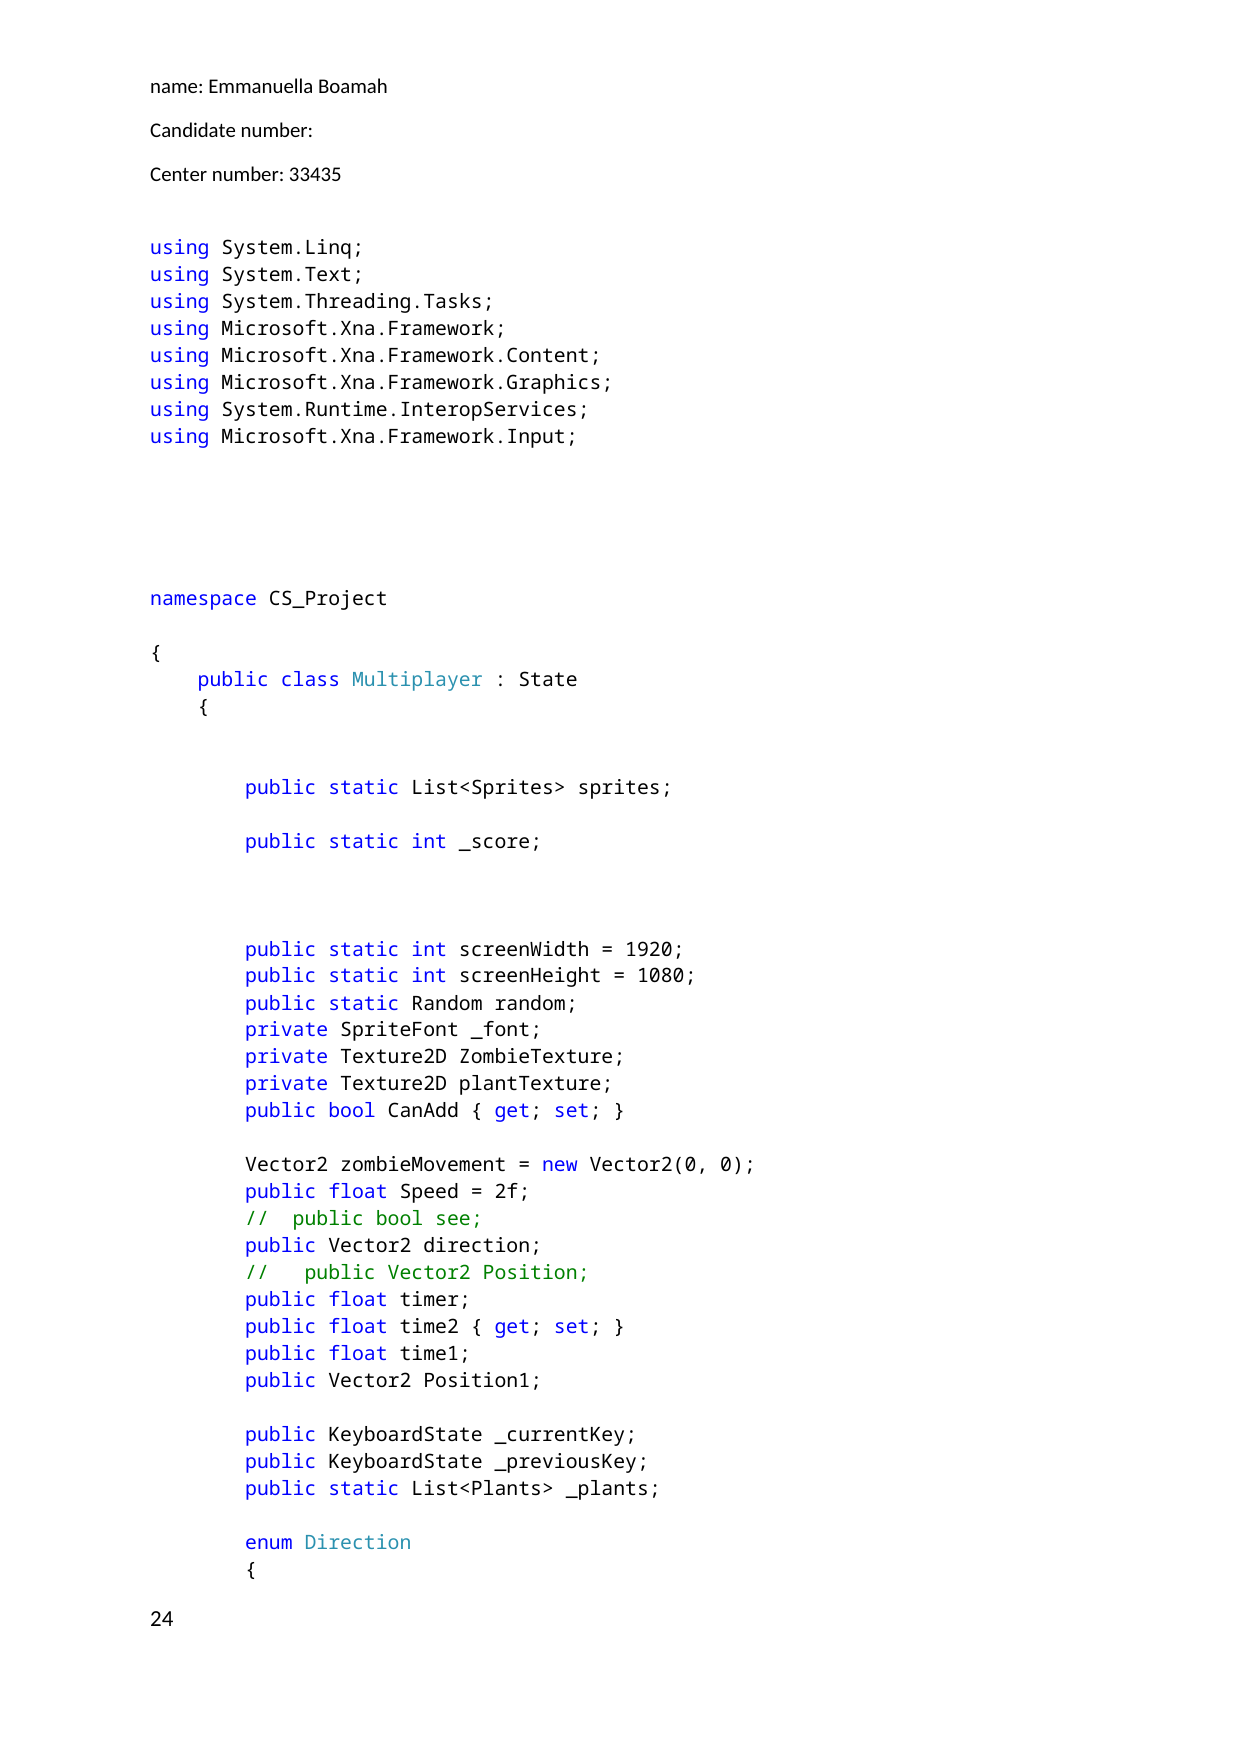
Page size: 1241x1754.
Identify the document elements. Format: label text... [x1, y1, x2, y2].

text // public bool see; [150, 1204, 1090, 1232]
text { [150, 638, 1090, 665]
text using Microsoft.Xna.Framework.Content; [150, 341, 1090, 368]
text Vector2 zombieMovement = new Vector2(0, 0); [150, 1151, 1090, 1178]
text using Microsoft.Xna.Framework.Graphics; [150, 368, 1090, 395]
text using System.Linq; [150, 233, 1090, 260]
text public class Multiplayer : State [150, 665, 1090, 692]
text public KeyboardState _currentKey; [150, 1420, 1090, 1447]
text using System.Text; [150, 260, 1090, 287]
text public float Speed = 2f; [150, 1178, 1090, 1204]
text { [150, 1555, 1090, 1582]
text public Vector2 Position1; [150, 1366, 1090, 1393]
text public static int screenWidth = 1920; [150, 935, 1090, 962]
text enum Direction [150, 1528, 1090, 1555]
text public float timer; [150, 1286, 1090, 1312]
text using Microsoft.Xna.Framework.Input; [150, 422, 1090, 449]
text public static int _score; [150, 827, 1090, 854]
text public static int screenHeight = 1080; [150, 962, 1090, 989]
text public float time1; [150, 1339, 1090, 1366]
text public Vector2 direction; [150, 1232, 1090, 1258]
text { [150, 692, 1090, 719]
text public float time2 { get; set; } [150, 1312, 1090, 1339]
text using Microsoft.Xna.Framework; [150, 314, 1090, 341]
text using System.Threading.Tasks; [150, 287, 1090, 314]
text private Texture2D plantTexture; [150, 1070, 1090, 1097]
text public static Random random; [150, 989, 1090, 1016]
text namespace CS_Project [150, 584, 1090, 611]
text public static List<Plants> _plants; [150, 1474, 1090, 1501]
text public static List<Sprites> sprites; [150, 773, 1090, 800]
text public KeyboardState _previousKey; [150, 1447, 1090, 1474]
text public bool CanAdd { get; set; } [150, 1097, 1090, 1124]
text using System.Runtime.InteropServices; [150, 395, 1090, 422]
text // public Vector2 Position; [150, 1258, 1090, 1286]
text private Texture2D ZombieTexture; [150, 1043, 1090, 1070]
text private SpriteFont _font; [150, 1016, 1090, 1043]
